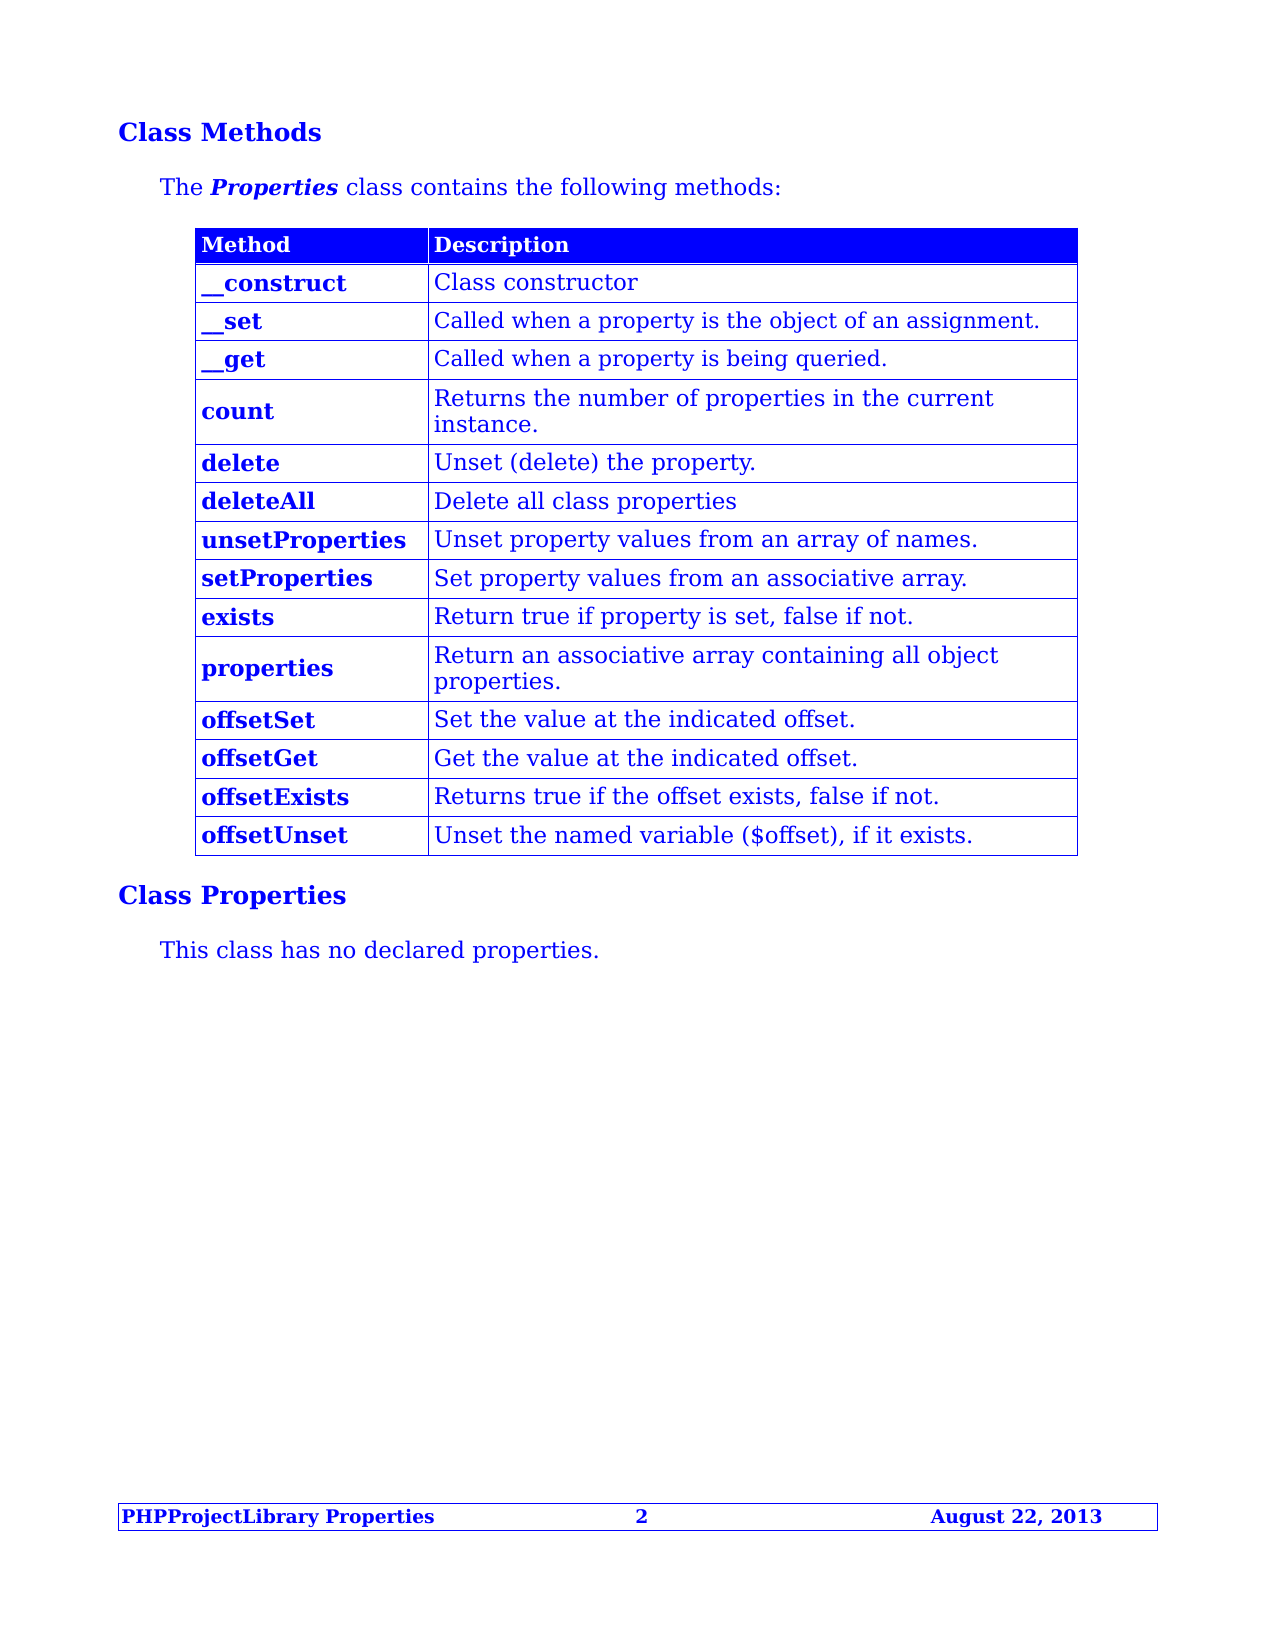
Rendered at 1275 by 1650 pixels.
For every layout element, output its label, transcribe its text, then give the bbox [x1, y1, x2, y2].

title Class Methods [118, 118, 1157, 147]
table_cell Unset (delete) the property. [429, 445, 1077, 482]
table_cell Called when a property is the object of an assignment. [429, 303, 1077, 340]
table_cell deleteAll [196, 483, 428, 521]
table_cell exists [196, 599, 428, 636]
table_cell Unset the named variable ($offset), if it exists. [429, 817, 1077, 854]
table_cell delete [196, 445, 428, 482]
table_cell Return an associative array containing all object properties. [429, 637, 1077, 701]
table_cell setProperties [196, 560, 428, 597]
table_cell Return true if property is set, false if not. [429, 599, 1077, 636]
text This class has no declared properties. [159, 937, 1157, 964]
table_cell offsetExists [196, 779, 428, 816]
table_header Method [196, 229, 428, 263]
table_cell __construct [196, 265, 428, 302]
table_cell Set property values from an associative array. [429, 560, 1077, 597]
table_header Description [429, 229, 1077, 263]
table_cell Returns the number of properties in the current instance. [429, 380, 1077, 444]
table_cell unsetProperties [196, 522, 428, 559]
table_cell __get [196, 341, 428, 379]
table_cell __set [196, 303, 428, 340]
table_cell Returns true if the offset exists, false if not. [429, 779, 1077, 816]
table_cell offsetSet [196, 702, 428, 739]
table_cell Unset property values from an array of names. [429, 522, 1077, 559]
table_cell Class constructor [429, 265, 1077, 302]
title Class Properties [118, 881, 1157, 911]
table_cell Set the value at the indicated offset. [429, 702, 1077, 739]
table_cell properties [196, 637, 428, 701]
table_cell Get the value at the indicated offset. [429, 740, 1077, 778]
text The Properties class contains the following methods: [159, 174, 1157, 201]
table_cell count [196, 380, 428, 444]
table_cell Delete all class properties [429, 483, 1077, 521]
table_cell offsetUnset [196, 817, 428, 854]
table_cell Called when a property is being queried. [429, 341, 1077, 379]
table_cell offsetGet [196, 740, 428, 778]
